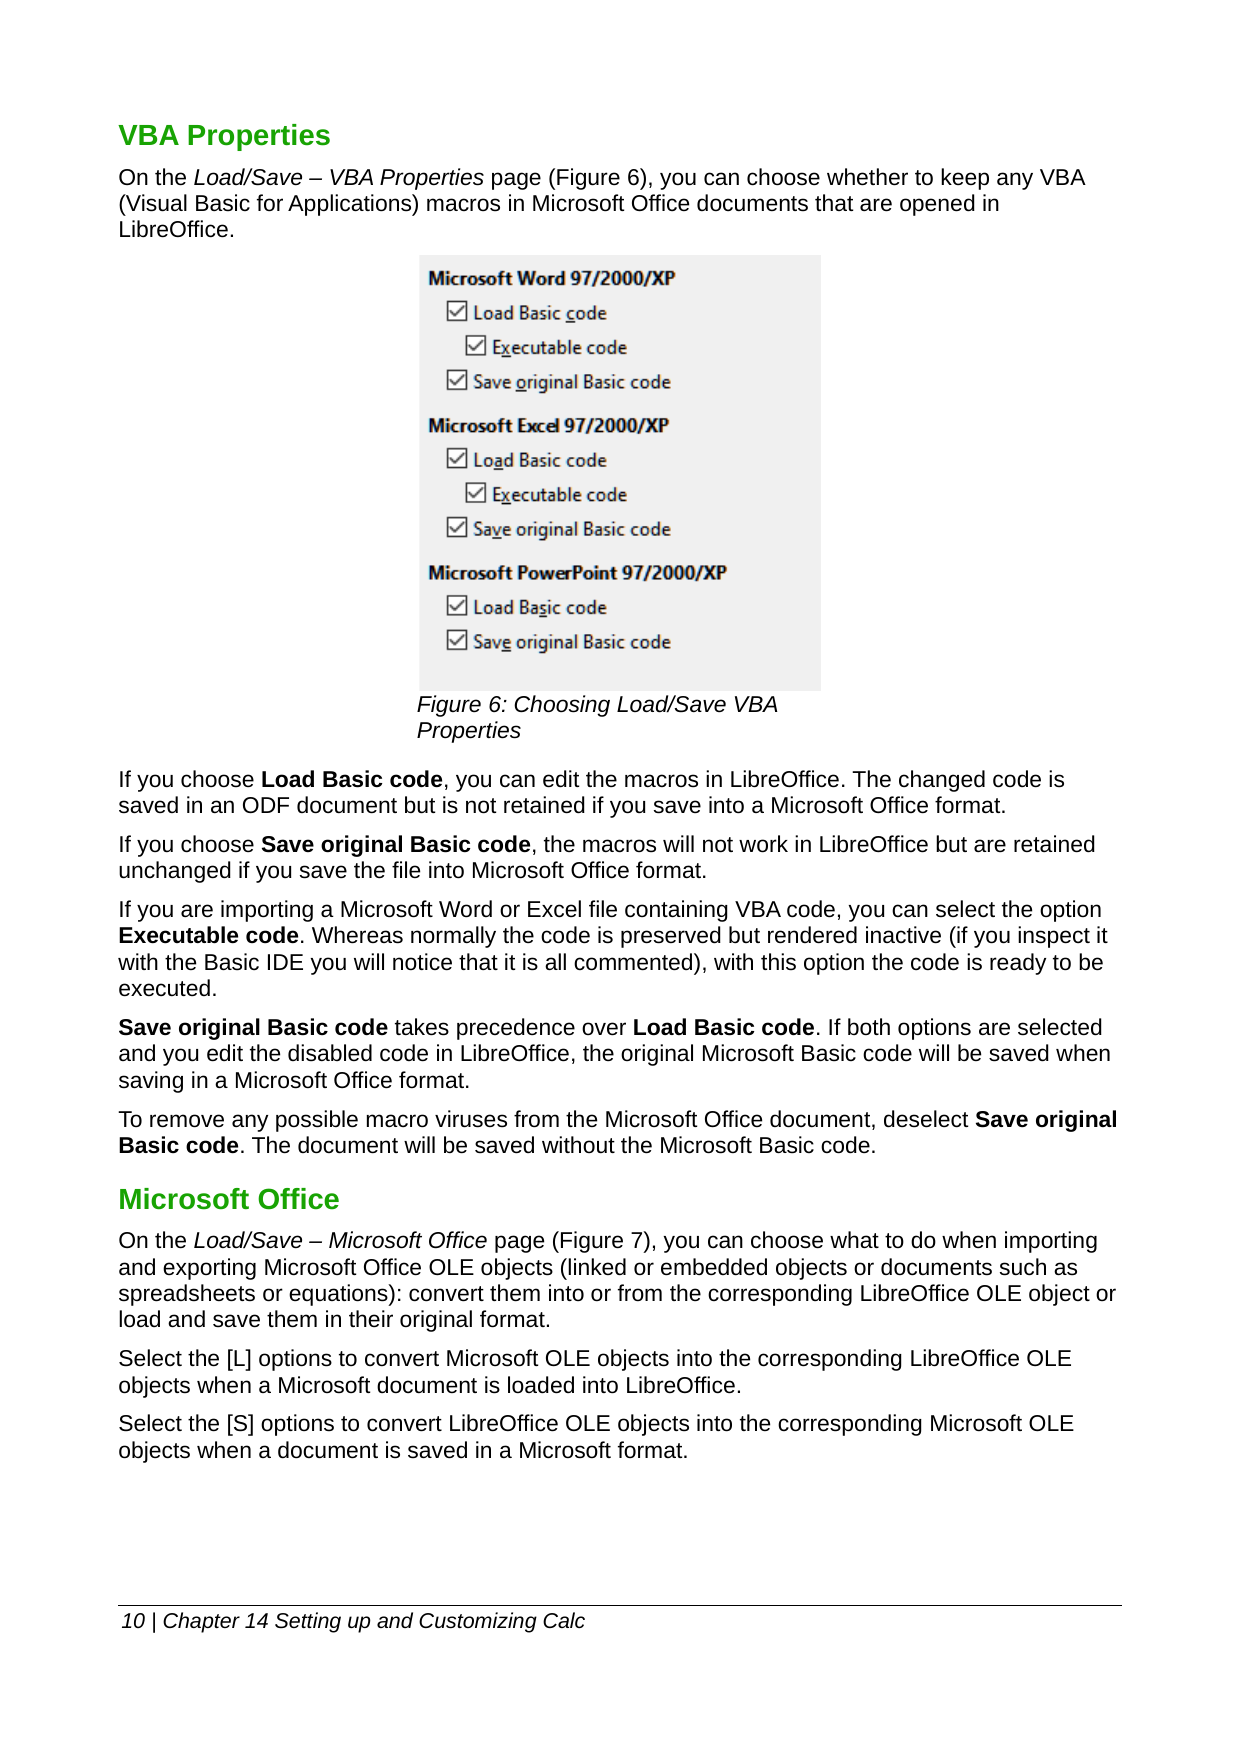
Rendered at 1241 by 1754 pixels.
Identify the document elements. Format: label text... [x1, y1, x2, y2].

text If you choose Load Basic code, you can edit the macros in LibreOffice. The changed code is saved in an ODF document but is not retained if you save into a Microsoft Office format. [118, 766, 1122, 818]
text To remove any possible macro viruses from the Microsoft Office document, deselect Save original Basic code. The document will be saved without the Microsoft Basic code. [118, 1106, 1122, 1158]
picture [419, 255, 821, 691]
text If you are importing a Microsoft Word or Excel file containing VBA code, you can select the option Executable code. Whereas normally the code is preserved but rendered inactive (if you inspect it with the Basic IDE you will notice that it is all commented), with this option the code is ready to be executed. [118, 896, 1122, 1002]
text Save original Basic code takes precedence over Load Basic code. If both options are selected and you edit the disabled code in LibreOffice, the original Microsoft Basic code will be saved when saving in a Microsoft Office format. [118, 1014, 1122, 1093]
text Select the [L] options to convert Microsoft OLE objects into the corresponding LibreOffice OLE objects when a Microsoft document is loaded into LibreOffice. [118, 1345, 1122, 1398]
text On the Load/Save – Microsoft Office page (Figure 7), you can choose what to do when importing and exporting Microsoft Office OLE objects (linked or embedded objects or documents such as spreadsheets or equations): convert them into or from the corresponding LibreOffice OLE object or load and save them in their original format. [118, 1227, 1122, 1333]
text Select the [S] options to convert LibreOffice OLE objects into the corresponding Microsoft OLE objects when a document is saved in a Microsoft format. [118, 1410, 1122, 1463]
subtitle VBA Properties [118, 118, 1122, 152]
subtitle Microsoft Office [118, 1182, 1122, 1216]
text On the Load/Save – VBA Properties page (Figure 6), you can choose whether to keep any VBA (Visual Basic for Applications) macros in Microsoft Office documents that are opened in LibreOffice. [118, 163, 1122, 242]
text Figure 6: Choosing Load/Save VBA Properties [417, 255, 824, 743]
text If you choose Save original Basic code, the macros will not work in LibreOffice but are retained unchanged if you save the file into Microsoft Office format. [118, 831, 1122, 884]
